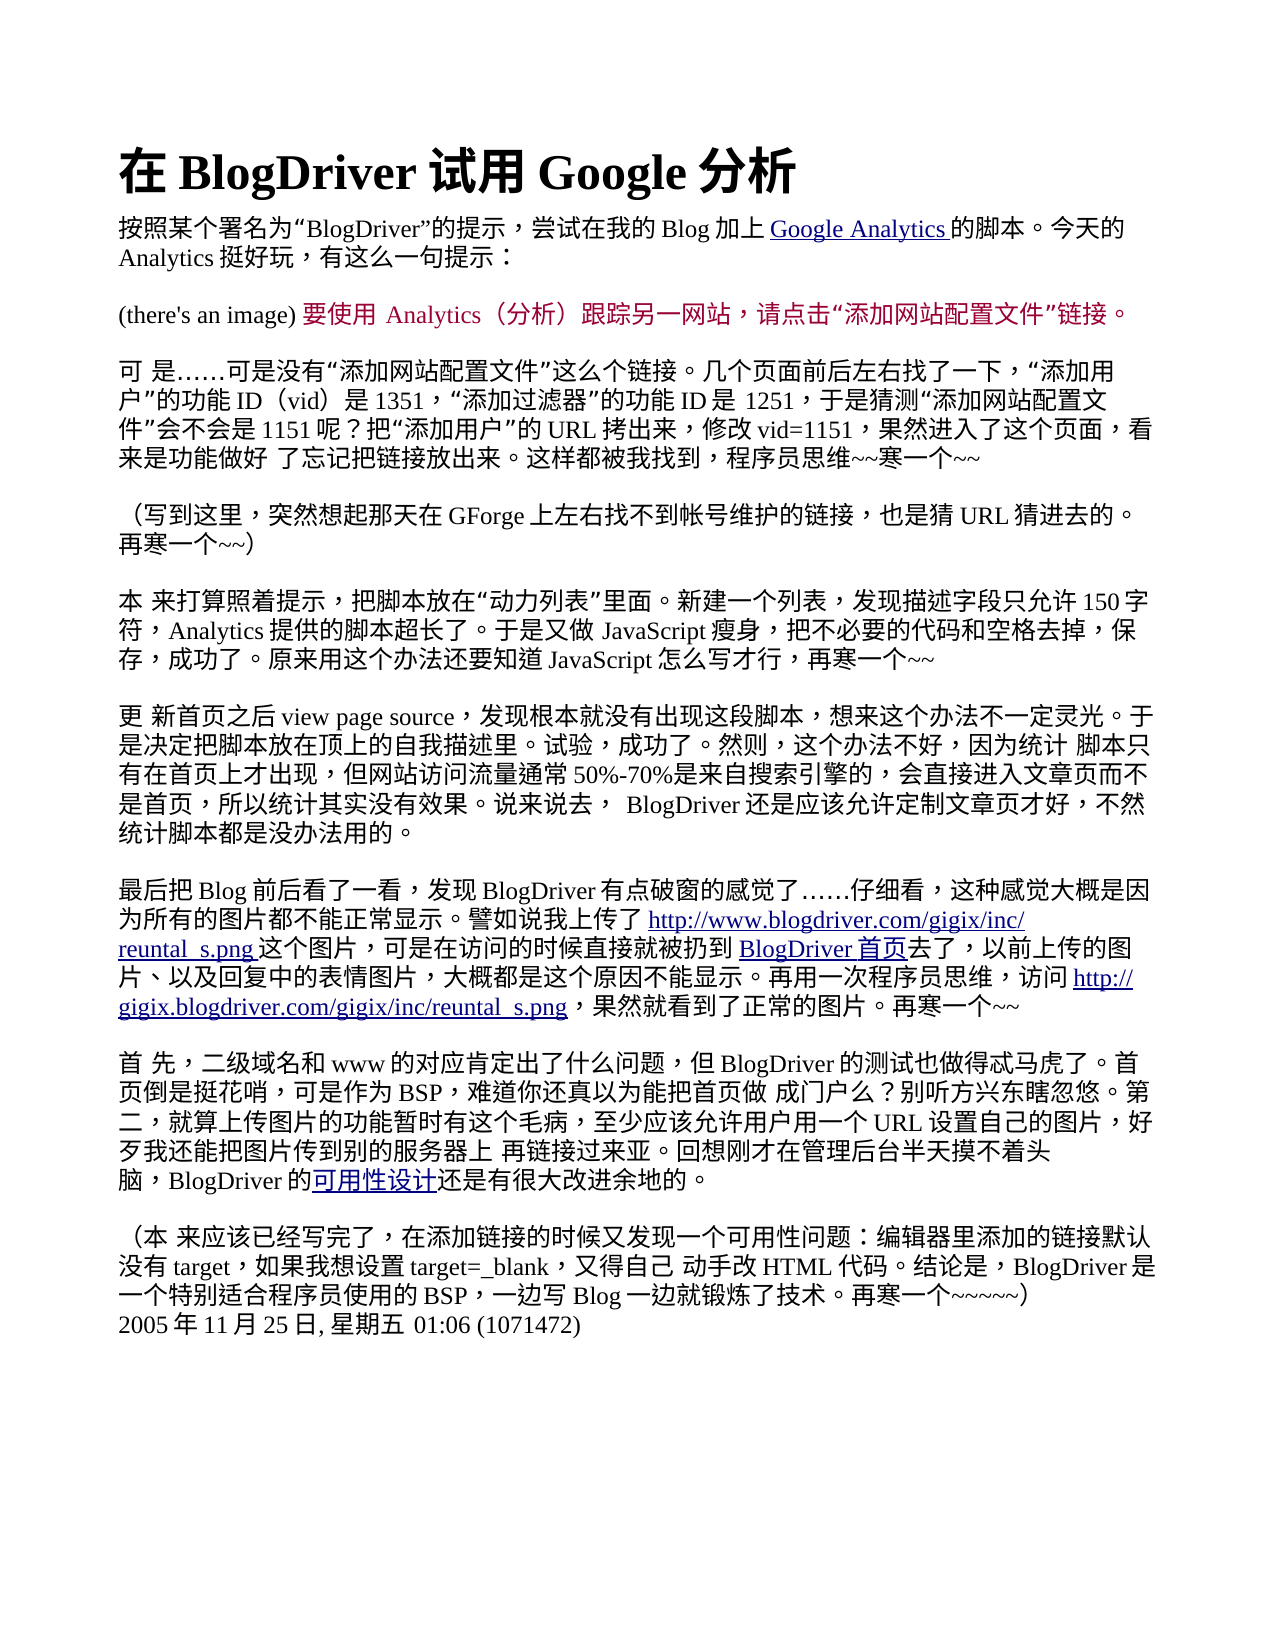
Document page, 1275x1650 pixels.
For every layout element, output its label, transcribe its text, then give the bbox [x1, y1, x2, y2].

text 按照某个署名为“BlogDriver”的提示，尝试在我的Blog加上Google Analytics的脚本。今天的Analytics挺好玩，有这么一句提示： (there's an image) 要使用 Analytics（分析）跟踪另一网站，请点击“添加网站配置文件”链接。 可 是……可是没有“添加网站配置文件”这么个链接。几个页面前后左右找了一下，“添加用户”的功能ID（vid）是1351，“添加过滤器”的功能ID是 1251，于是猜测“添加网站配置文件”会不会是1151呢？把“添加用户”的URL拷出来，修改vid=1151，果然进入了这个页面，看来是功能做好 了忘记把链接放出来。这样都被我找到，程序员思维~~寒一个~~ （写到这里，突然想起那天在GForge上左右找不到帐号维护的链接，也是猜URL猜进去的。再寒一个~~） 本 来打算照着提示，把脚本放在“动力列表”里面。新建一个列表，发现描述字段只允许150字符，Analytics提供的脚本超长了。于是又做 JavaScript瘦身，把不必要的代码和空格去掉，保存，成功了。原来用这个办法还要知道JavaScript怎么写才行，再寒一个~~ 更 新首页之后view page source，发现根本就没有出现这段脚本，想来这个办法不一定灵光。于是决定把脚本放在顶上的自我描述里。试验，成功了。然则，这个办法不好，因为统计 脚本只有在首页上才出现，但网站访问流量通常50%-70%是来自搜索引擎的，会直接进入文章页而不是首页，所以统计其实没有效果。说来说去， BlogDriver还是应该允许定制文章页才好，不然统计脚本都是没办法用的。 最后把Blog前后看了一看，发现BlogDriver有点破窗的感觉了……仔细看，这种感觉大概是因为所有的图片都不能正常显示。譬如说我上传了http://www.blogdriver.com/gigix/inc/reuntal_s.png这个图片，可是在访问的时候直接就被扔到BlogDriver首页去了，以前上传的图片、以及回复中的表情图片，大概都是这个原因不能显示。再用一次程序员思维，访问http://gigix.blogdriver.com/gigix/inc/reuntal_s.png，果然就看到了正常的图片。再寒一个~~ 首 先，二级域名和www的对应肯定出了什么问题，但BlogDriver的测试也做得忒马虎了。首页倒是挺花哨，可是作为BSP，难道你还真以为能把首页做 成门户么？别听方兴东瞎忽悠。第二，就算上传图片的功能暂时有这个毛病，至少应该允许用户用一个URL设置自己的图片，好歹我还能把图片传到别的服务器上 再链接过来亚。回想刚才在管理后台半天摸不着头脑，BlogDriver的可用性设计还是有很大改进余地的。 （本 来应该已经写完了，在添加链接的时候又发现一个可用性问题：编辑器里添加的链接默认没有target，如果我想设置target=_blank，又得自己 动手改HTML代码。结论是，BlogDriver是一个特别适合程序员使用的BSP，一边写Blog一边就锻炼了技术。再寒一个~~~~~） [118, 214, 1157, 1311]
subtitle 在BlogDriver试用Google分析 [118, 143, 1157, 201]
text 2005年11月25日, 星期五 01:06 (1071472) [118, 1311, 1157, 1340]
